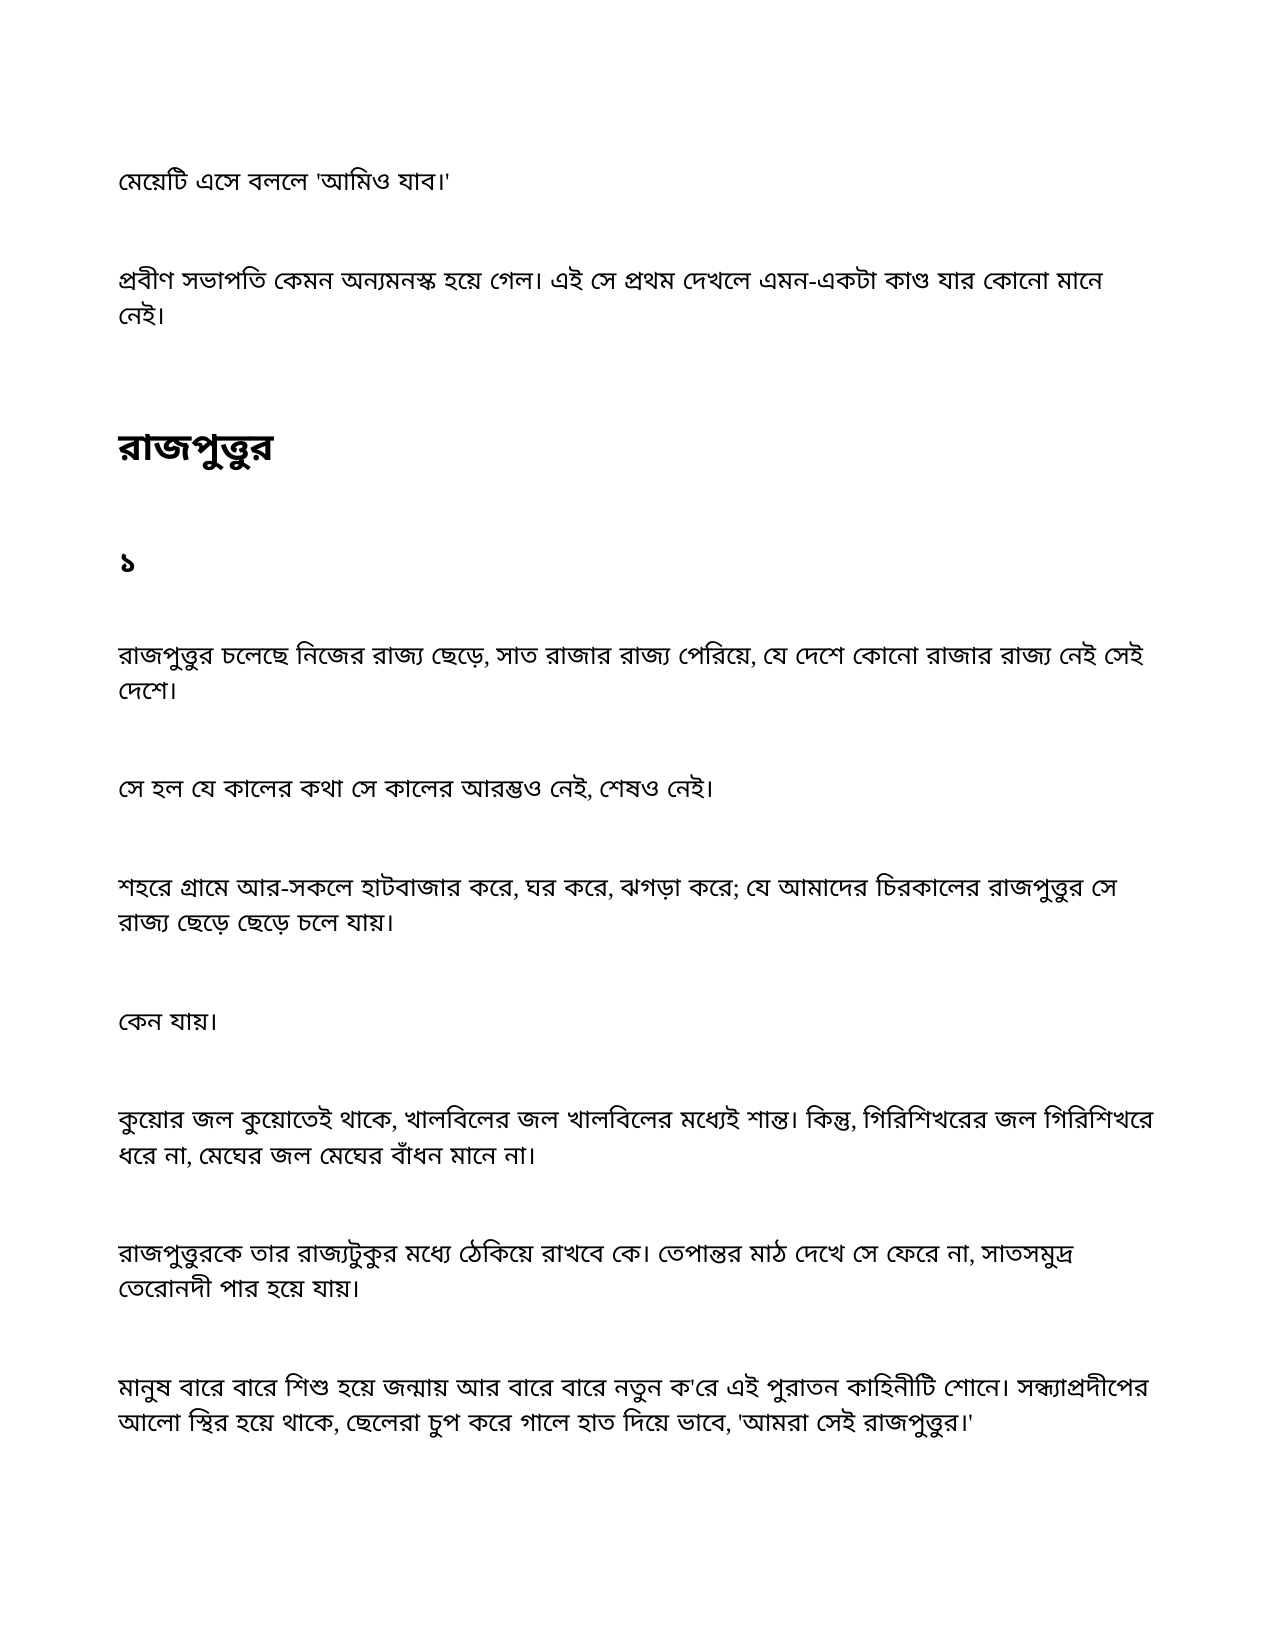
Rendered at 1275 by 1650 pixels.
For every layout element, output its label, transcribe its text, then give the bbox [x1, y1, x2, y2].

text কেন যায়। [118, 1007, 1157, 1036]
text শহরে গ্রামে আর-সকলে হাটবাজার করে, ঘর করে, ঝগড়া করে; যে আমাদের চিরকালের রাজপুত্তুর সে রাজ্য ছেড়ে ছেড়ে চলে যায়। [118, 873, 1157, 937]
text মানুষ বারে বারে শিশু হয়ে জন্মায় আর বারে বারে নতুন ক'রে এই পুরাতন কাহিনীটি শোনে। সন্ধ্যাপ্রদীপের আলো স্থির হয়ে থাকে, ছেলেরা চুপ করে গালে হাত দিয়ে ভাবে, 'আমরা সেই রাজপুত্তুর।' [118, 1373, 1157, 1438]
text প্রবীণ সভাপতি কেমন অন্যমনস্ক হয়ে গেল। এই সে প্রথম দেখলে এমন-একটা কাণ্ড যার কোনো মানে নেই। [118, 266, 1157, 330]
text রাজপুত্তুর চলেছে নিজের রাজ্য ছেড়ে, সাত রাজার রাজ্য পেরিয়ে, যে দেশে কোনো রাজার রাজ্য নেই সেই দেশে। [118, 641, 1157, 705]
text সে হল যে কালের কথা সে কালের আরম্ভও নেই, শেষও নেই। [118, 774, 1157, 804]
text মেয়েটি এসে বললে 'আমিও যাব।' [118, 167, 1157, 196]
text রাজপুত্তুরকে তার রাজ্যটুকুর মধ্যে ঠেকিয়ে রাখবে কে। তেপান্তর মাঠ দেখে সে ফেরে না, সাতসমুদ্র তেরোনদী পার হয়ে যায়। [118, 1239, 1157, 1304]
subtitle ১ [118, 545, 1157, 579]
subtitle রাজপুত্তুর [118, 425, 1157, 469]
text কুয়োর জল কুয়োতেই থাকে, খালবিলের জল খালবিলের মধ্যেই শান্ত। কিন্তু, গিরিশিখরের জল গিরিশিখরে ধরে না, মেঘের জল মেঘের বাঁধন মানে না। [118, 1106, 1157, 1170]
